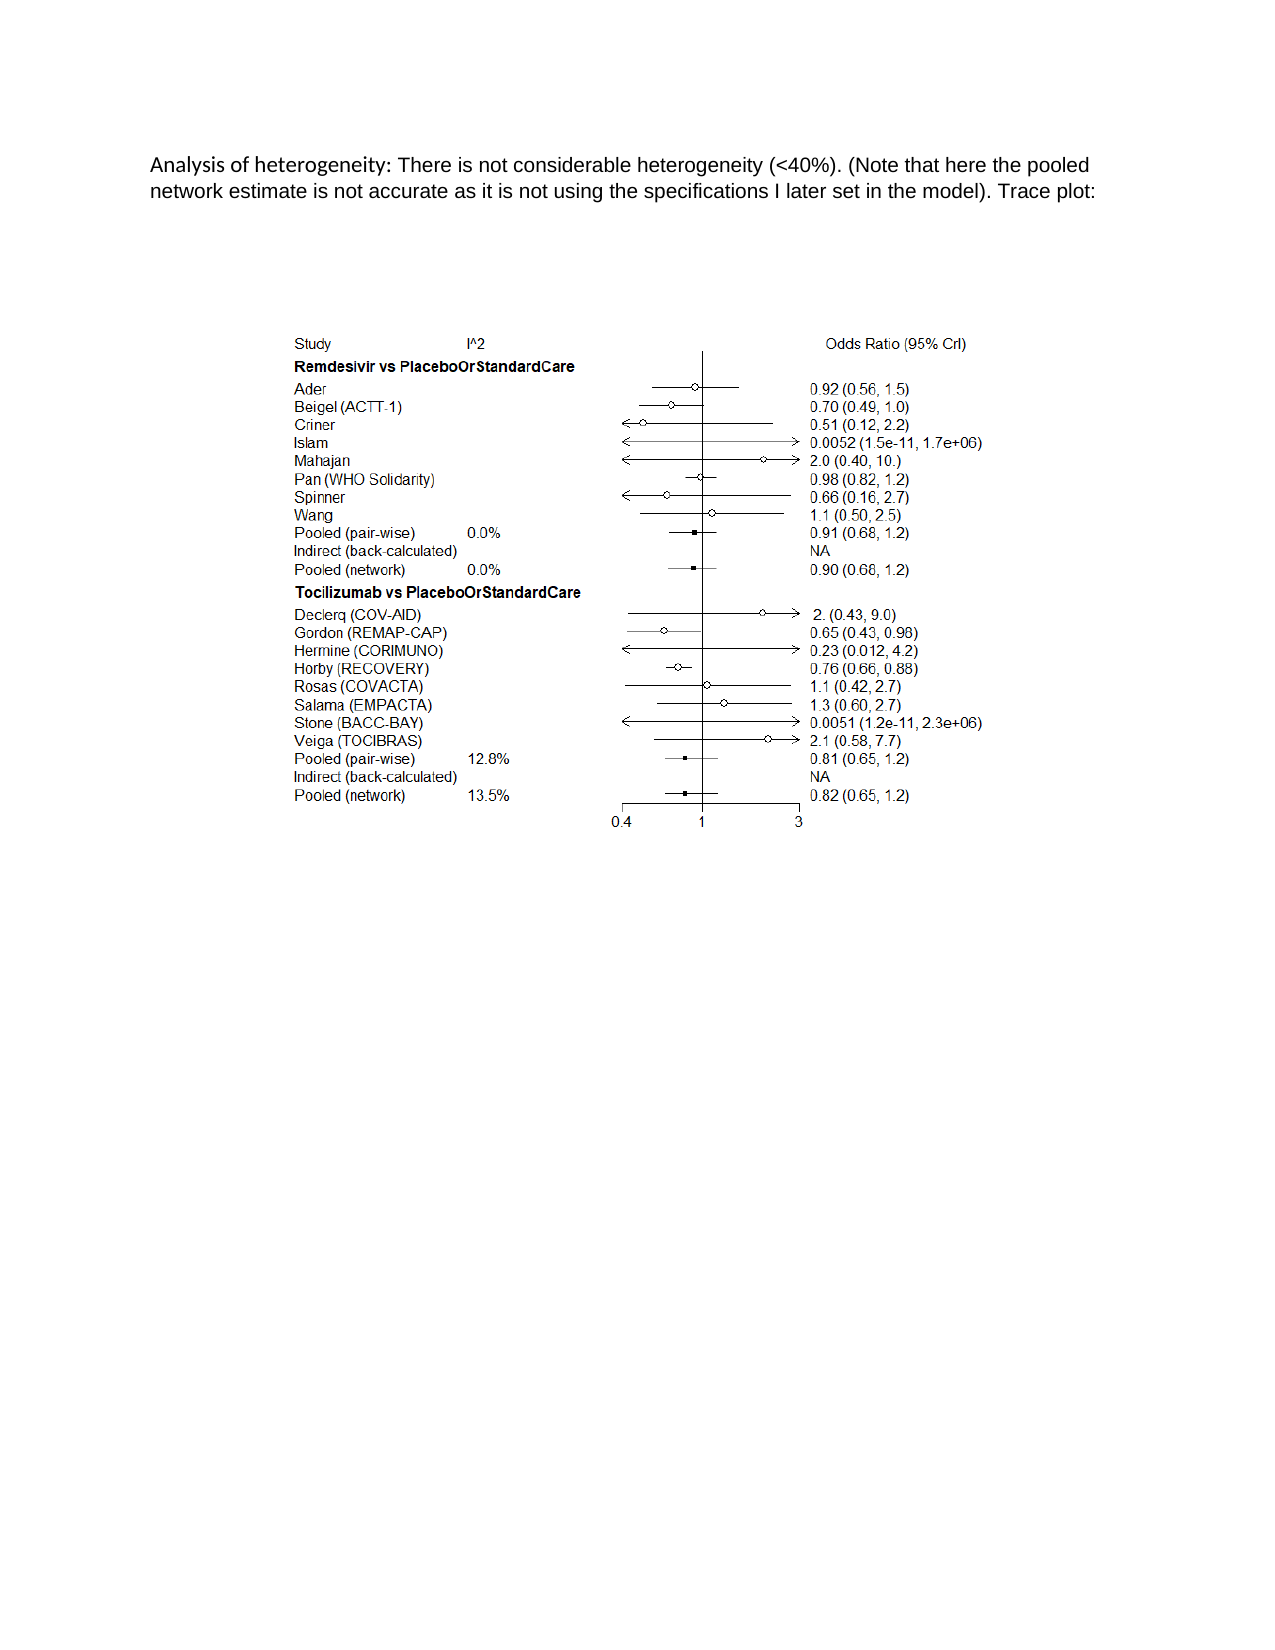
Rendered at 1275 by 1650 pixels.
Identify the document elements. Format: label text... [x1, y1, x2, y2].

text Analysis of heterogeneity: There is not considerable heterogeneity (<40%). (Note that here the pooled network estimate is not accurate as it is not using the specifications I later set in the model). Trace plot: [150, 150, 1125, 205]
